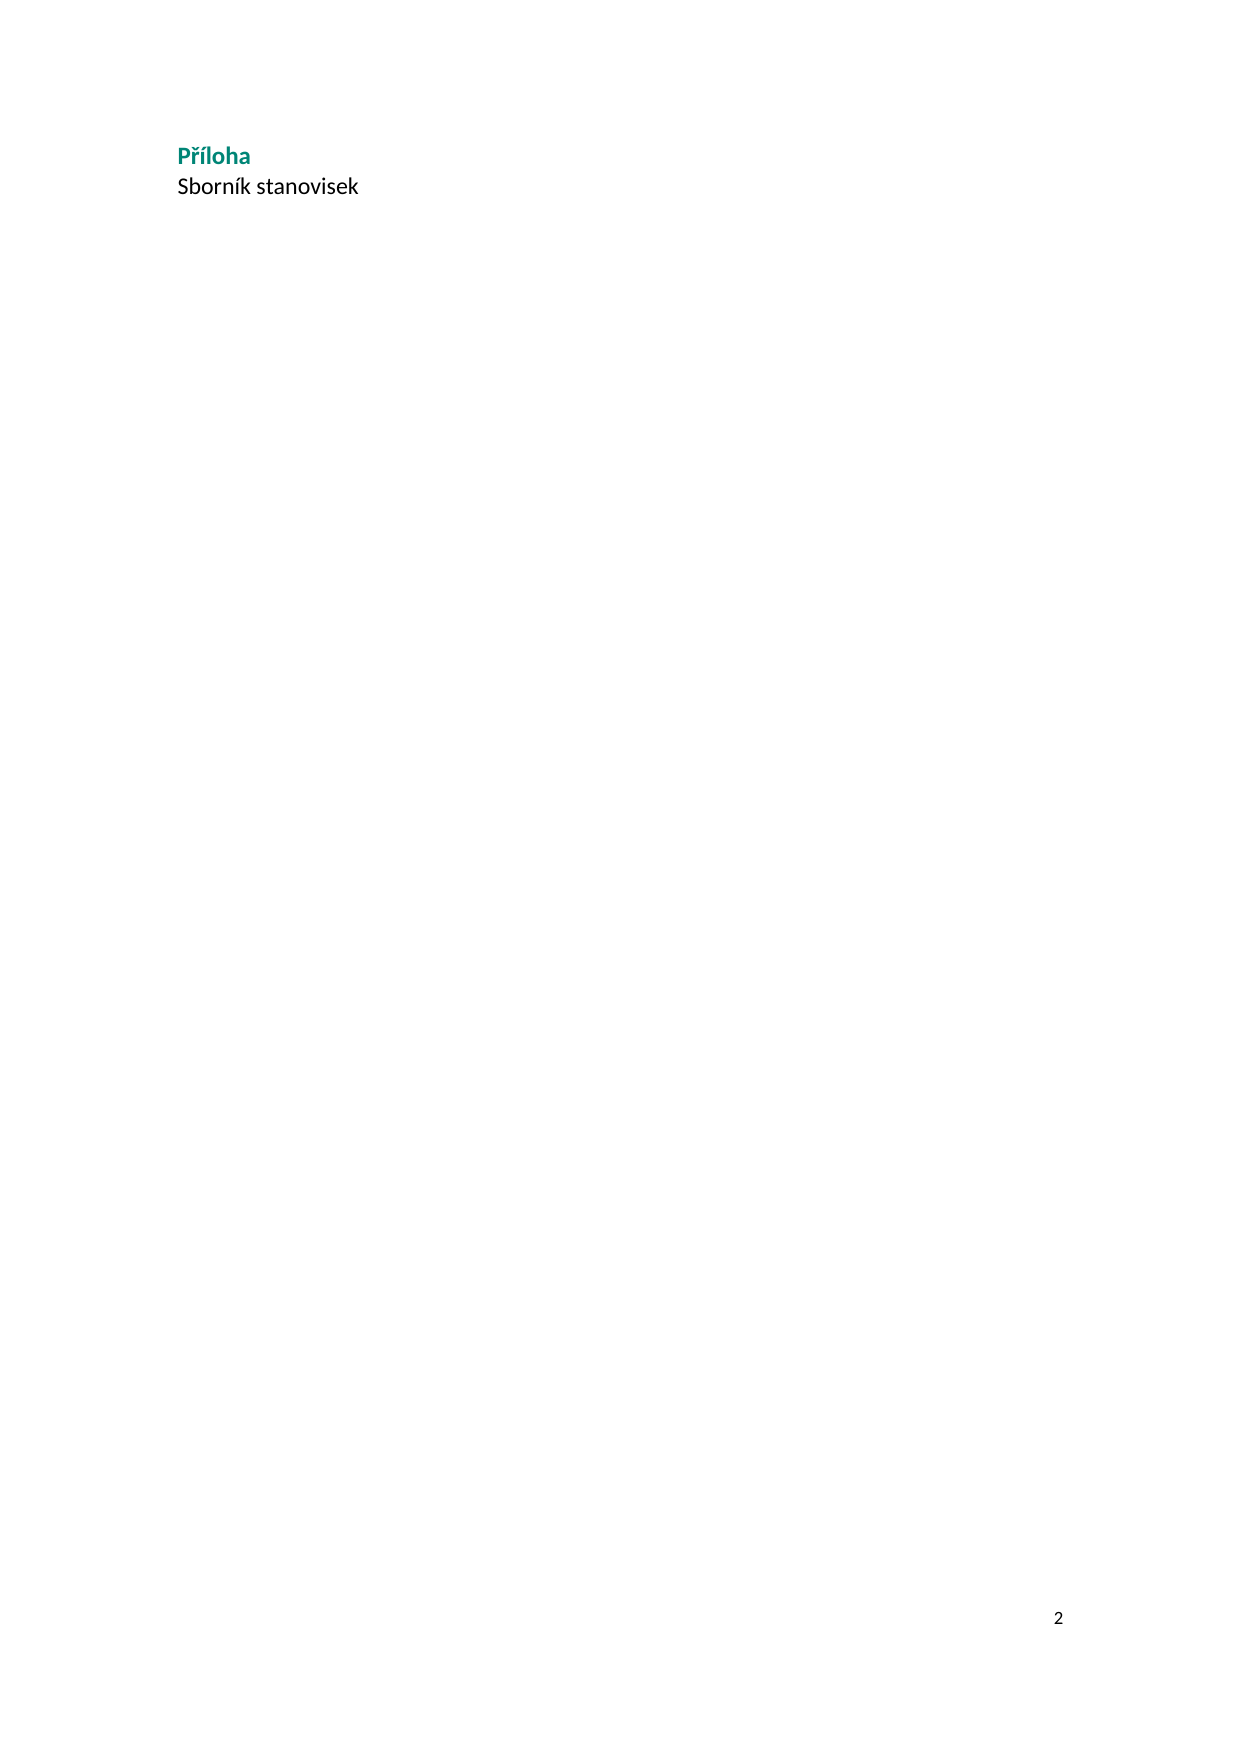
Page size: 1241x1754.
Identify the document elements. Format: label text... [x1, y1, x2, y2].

text Příloha [177, 140, 1063, 170]
text Sborník stanovisek [177, 171, 1063, 201]
